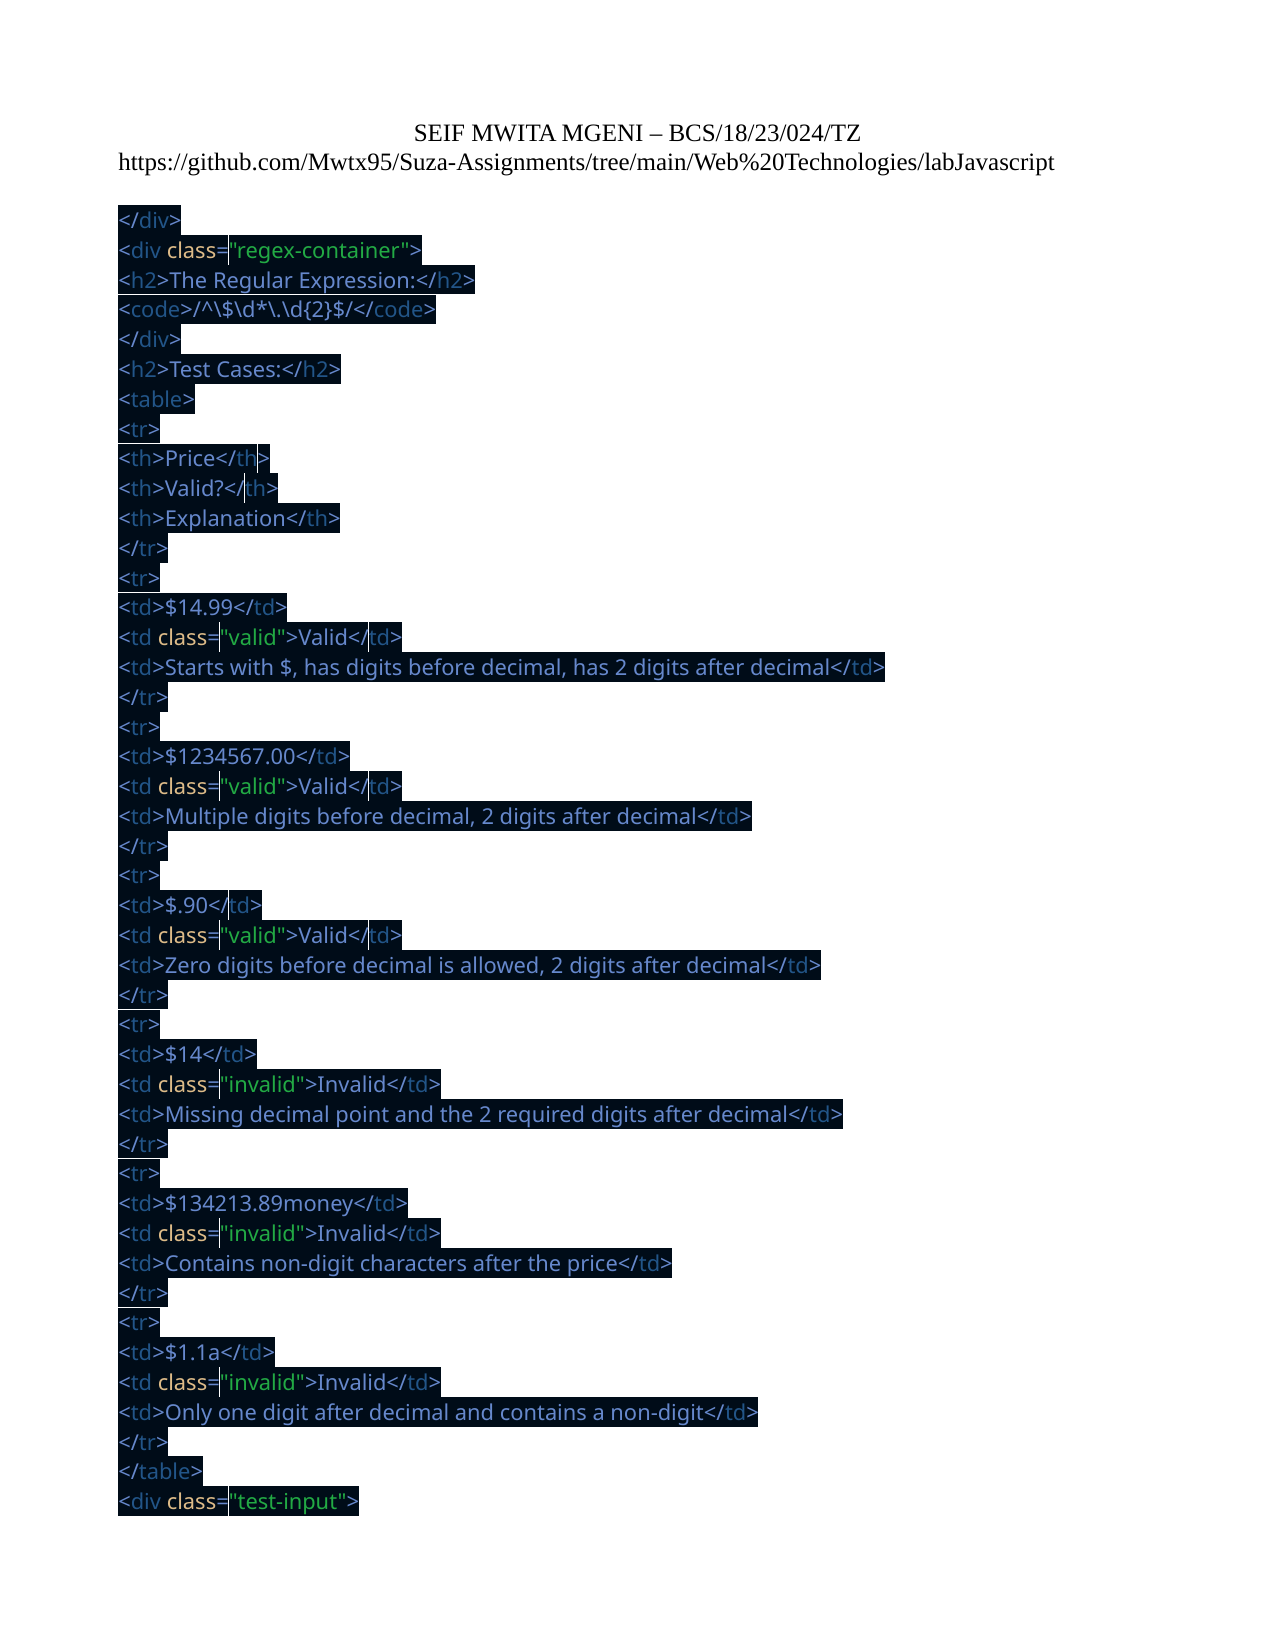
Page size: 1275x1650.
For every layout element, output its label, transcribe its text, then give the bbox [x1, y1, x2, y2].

text <td>Missing decimal point and the 2 required digits after decimal</td> [118, 1099, 1157, 1129]
text <td>Multiple digits before decimal, 2 digits after decimal</td> [118, 801, 1157, 831]
text <code>/^\$\d*\.\d{2}$/</code> [118, 294, 1157, 324]
text <td>$1.1a</td> [118, 1337, 1157, 1367]
text <td>$134213.89money</td> [118, 1188, 1157, 1218]
text </tr> [118, 1278, 1157, 1307]
text <div class="test-input"> [118, 1486, 1157, 1516]
text <table> [118, 384, 1157, 414]
text <td>Starts with $, has digits before decimal, has 2 digits after decimal</td> [118, 652, 1157, 682]
text <td>$14.99</td> [118, 592, 1157, 622]
text <td>Zero digits before decimal is allowed, 2 digits after decimal</td> [118, 950, 1157, 980]
text <td class="valid">Valid</td> [118, 771, 1157, 801]
text <h2>Test Cases:</h2> [118, 354, 1157, 384]
text <td>$.90</td> [118, 890, 1157, 920]
text </tr> [118, 533, 1157, 563]
text </div> [118, 205, 1157, 235]
text </div> [118, 324, 1157, 354]
text <th>Price</th> [118, 443, 1157, 473]
text <tr> [118, 563, 1157, 592]
text <td>Only one digit after decimal and contains a non-digit</td> [118, 1397, 1157, 1427]
text <td>$14</td> [118, 1039, 1157, 1069]
text <tr> [118, 1307, 1157, 1337]
text <td>$1234567.00</td> [118, 741, 1157, 771]
text <td class="invalid">Invalid</td> [118, 1218, 1157, 1248]
text <td class="valid">Valid</td> [118, 920, 1157, 950]
text <div class="regex-container"> [118, 235, 1157, 265]
text </tr> [118, 682, 1157, 712]
text <tr> [118, 712, 1157, 741]
text </tr> [118, 1427, 1157, 1456]
text <th>Explanation</th> [118, 503, 1157, 533]
text </tr> [118, 831, 1157, 861]
text </tr> [118, 1129, 1157, 1158]
text <tr> [118, 1009, 1157, 1039]
text <th>Valid?</th> [118, 473, 1157, 503]
text <tr> [118, 861, 1157, 890]
text </tr> [118, 980, 1157, 1009]
text <tr> [118, 1158, 1157, 1188]
text <td class="invalid">Invalid</td> [118, 1069, 1157, 1099]
text <td class="invalid">Invalid</td> [118, 1367, 1157, 1397]
text <td class="valid">Valid</td> [118, 622, 1157, 652]
text </table> [118, 1456, 1157, 1486]
text <td>Contains non-digit characters after the price</td> [118, 1248, 1157, 1278]
text <h2>The Regular Expression:</h2> [118, 265, 1157, 294]
text <tr> [118, 414, 1157, 443]
